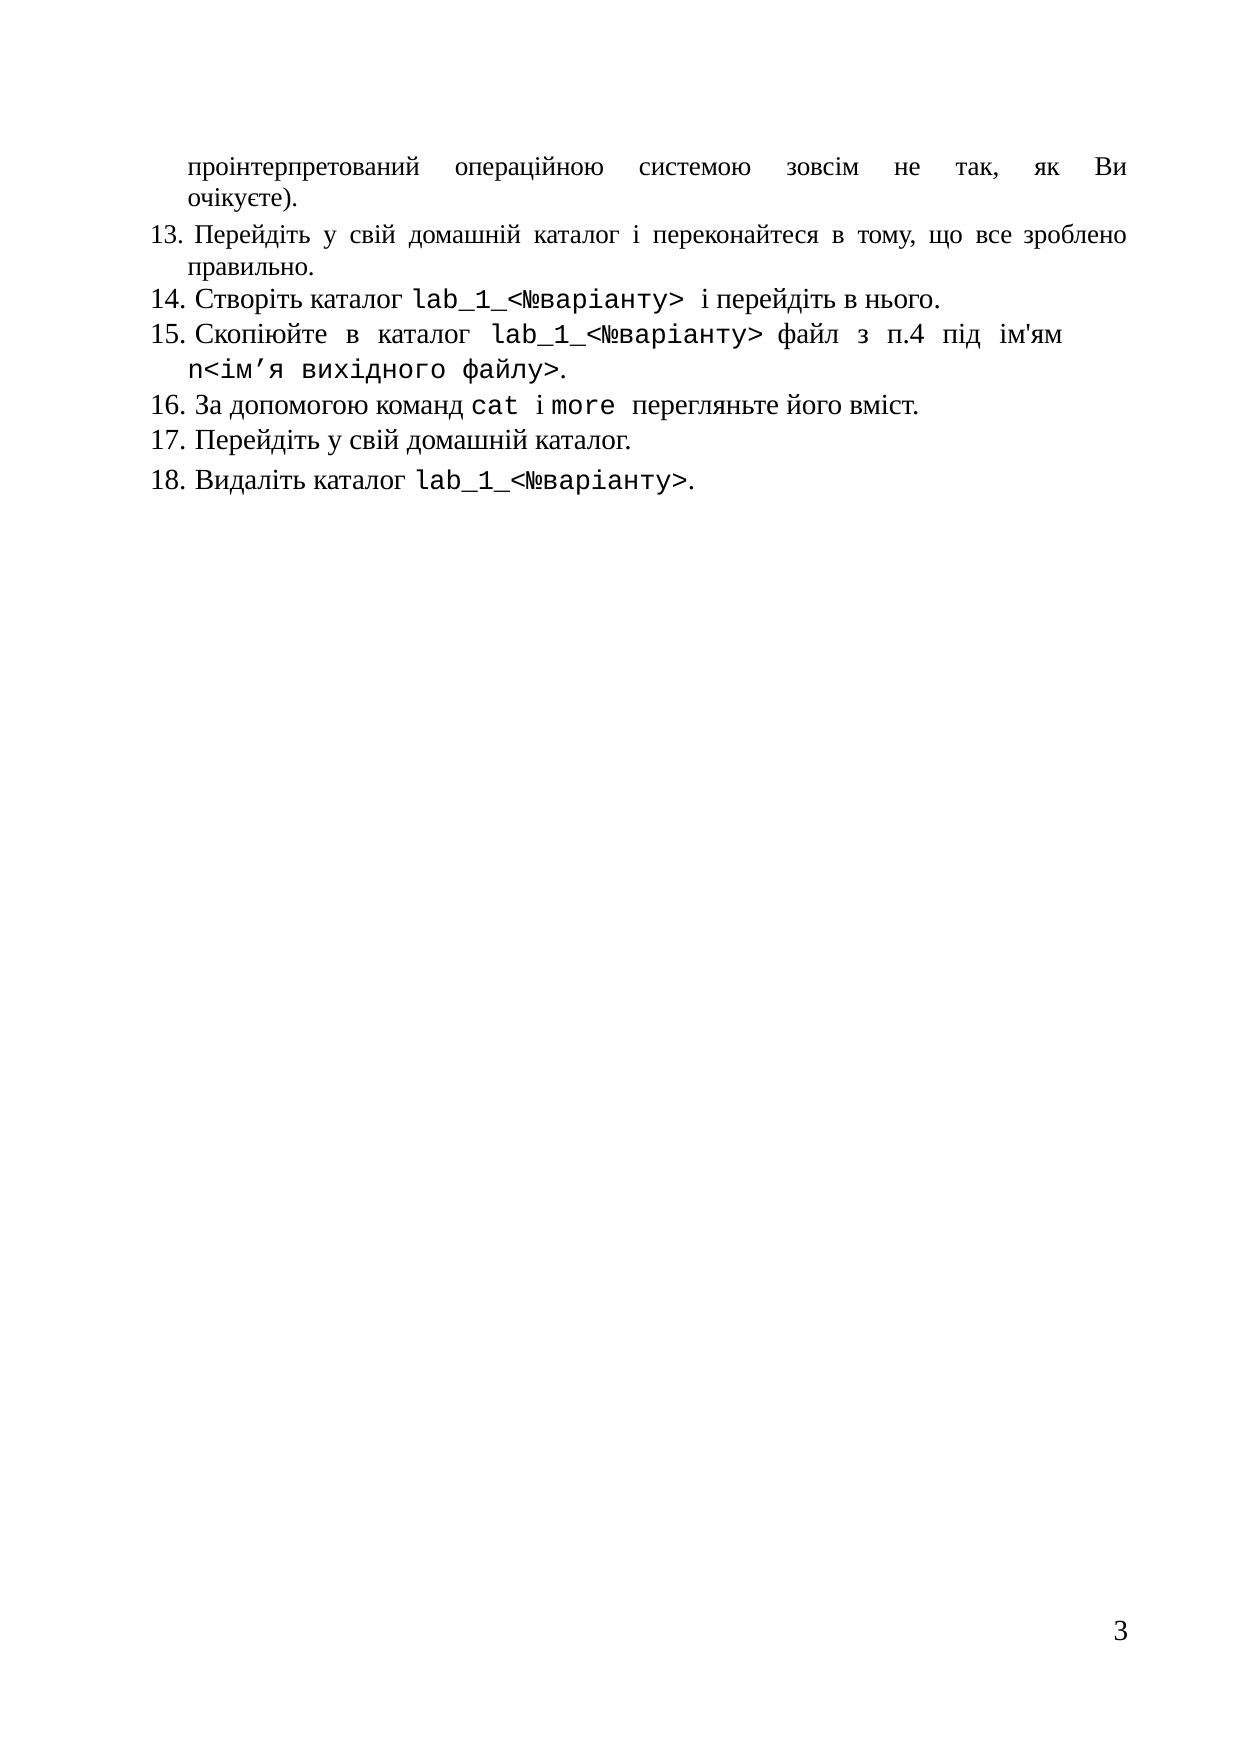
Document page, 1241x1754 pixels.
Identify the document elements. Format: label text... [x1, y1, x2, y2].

list Видаліть каталог lab_1_<№варіанту>. [150, 462, 1128, 497]
list Перейдіть у свій домашній каталог. [150, 422, 1128, 456]
list Скопіюйте в каталог lab_1_<№варіанту> файл з п.4 під ім'ям n<ім’я вихідного файлу>. [150, 316, 1128, 387]
list Створіть каталог lab_1_<№варіанту> і перейдіть в нього. [150, 281, 1128, 316]
list За допомогою команд cat і more перегляньте його вміст. [150, 387, 1128, 422]
list Перейдіть у свій домашній каталог і переконайтеся в тому, що все зроблено правильно. [150, 218, 1128, 281]
list проінтерпретований операційною системою зовсім не так, як Ви очікуєте). [150, 150, 1128, 212]
